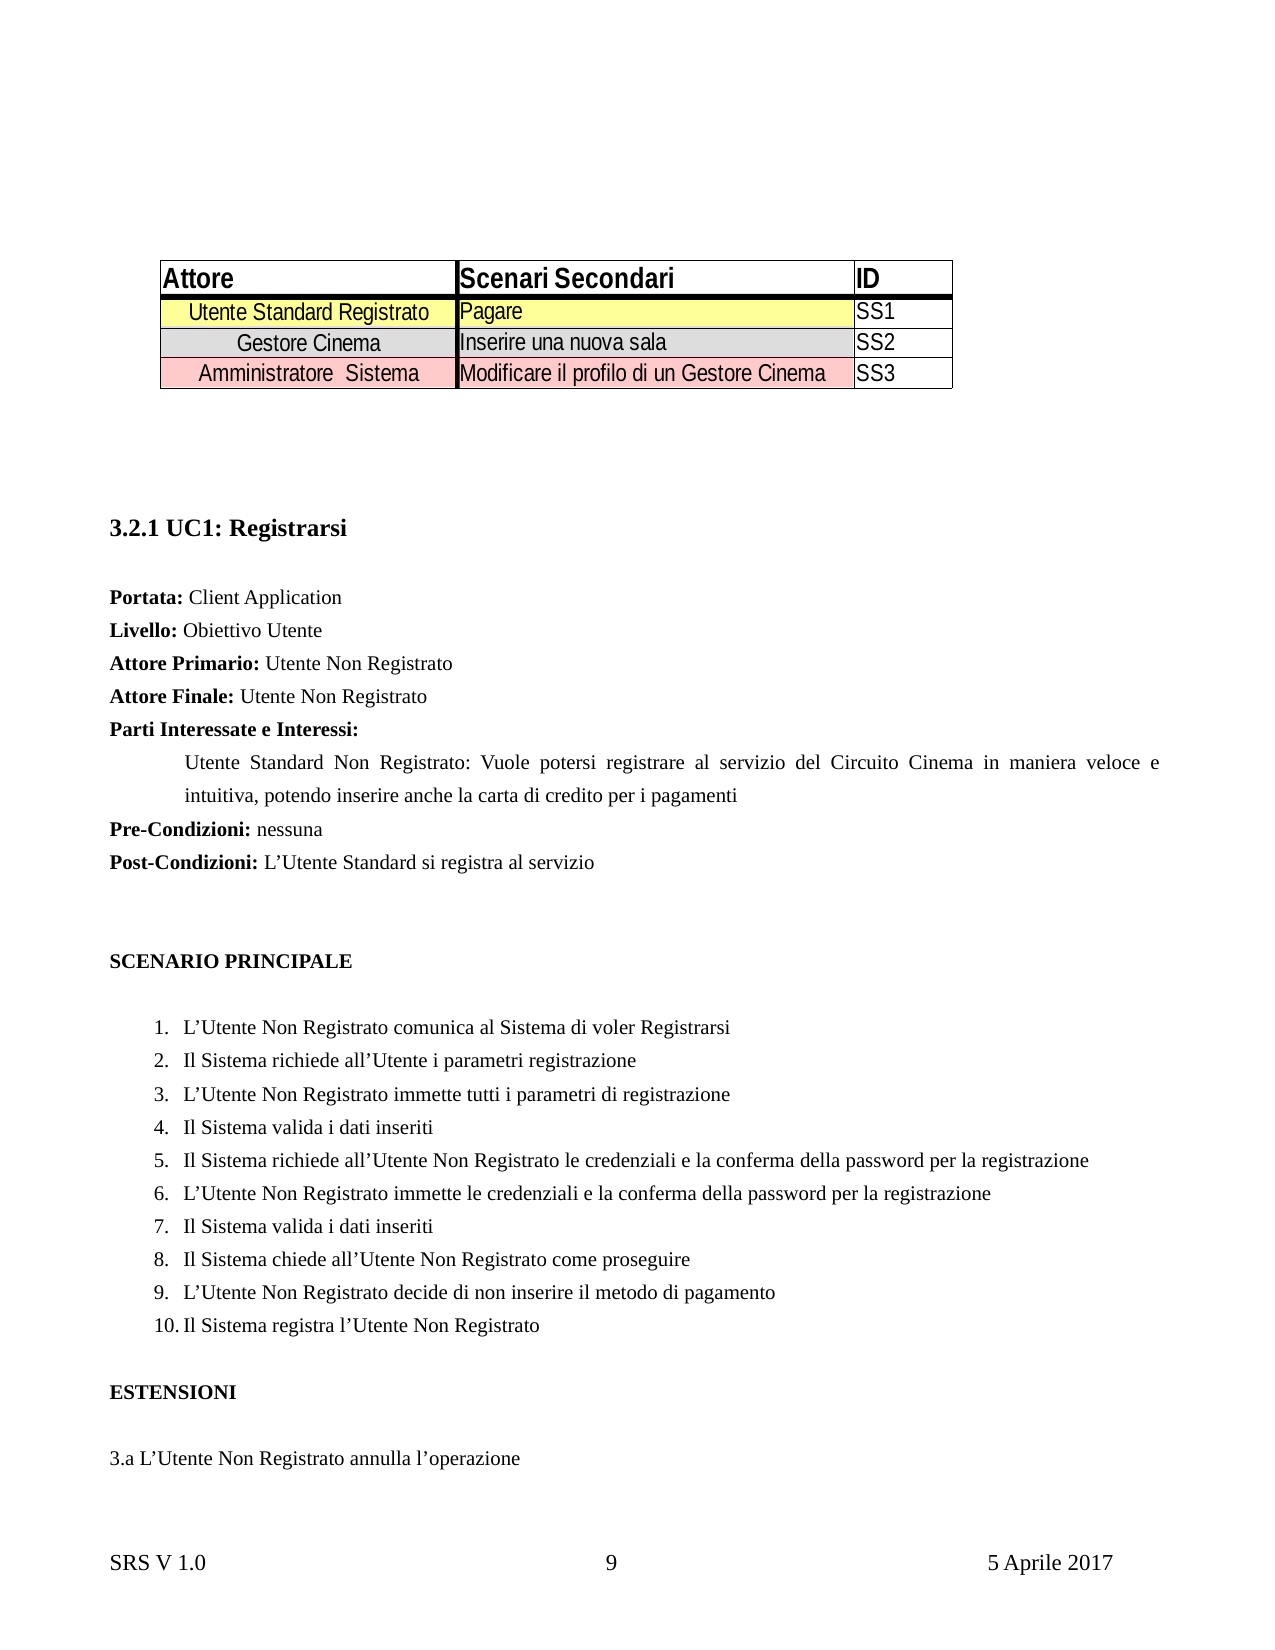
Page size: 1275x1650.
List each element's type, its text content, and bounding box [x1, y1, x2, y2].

text Portata: Client Application [109, 585, 1162, 609]
text Post-Condizioni: L’Utente Standard si registra al servizio [109, 850, 1162, 874]
list L’Utente Non Registrato immette tutti i parametri di registrazione [153, 1082, 1162, 1106]
text ESTENSIONI [109, 1380, 1162, 1404]
text 3.2.1 UC1: Registrarsi [109, 279, 1162, 541]
text 3.a L’Utente Non Registrato annulla l’operazione [109, 1446, 1162, 1470]
text SCENARIO PRINCIPALE [109, 949, 1162, 973]
list Il Sistema chiede all’Utente Non Registrato come proseguire [153, 1247, 1162, 1271]
list Il Sistema valida i dati inseriti [153, 1115, 1162, 1139]
text Livello: Obiettivo Utente [109, 618, 1162, 642]
list L’Utente Non Registrato comunica al Sistema di voler Registrarsi [153, 1015, 1162, 1039]
text Utente Standard Non Registrato: Vuole potersi registrare al servizio del Circuito Cinema in maniera veloce e intuitiva, potendo inserire anche la carta di credito per i pagamenti [184, 750, 1162, 807]
text Attore Primario: Utente Non Registrato [109, 651, 1162, 675]
list Il Sistema registra l’Utente Non Registrato [153, 1313, 1162, 1337]
list Il Sistema richiede all’Utente Non Registrato le credenziali e la conferma della password per la registrazione [153, 1148, 1162, 1172]
text Pre-Condizioni: nessuna [109, 817, 1162, 841]
list L’Utente Non Registrato decide di non inserire il metodo di pagamento [153, 1280, 1162, 1304]
list L’Utente Non Registrato immette le credenziali e la conferma della password per la registrazione [153, 1181, 1162, 1205]
text Attore Finale: Utente Non Registrato [109, 684, 1162, 708]
list Il Sistema richiede all’Utente i parametri registrazione [153, 1048, 1162, 1072]
list Il Sistema valida i dati inseriti [153, 1214, 1162, 1238]
text Parti Interessate e Interessi: [109, 717, 1162, 741]
